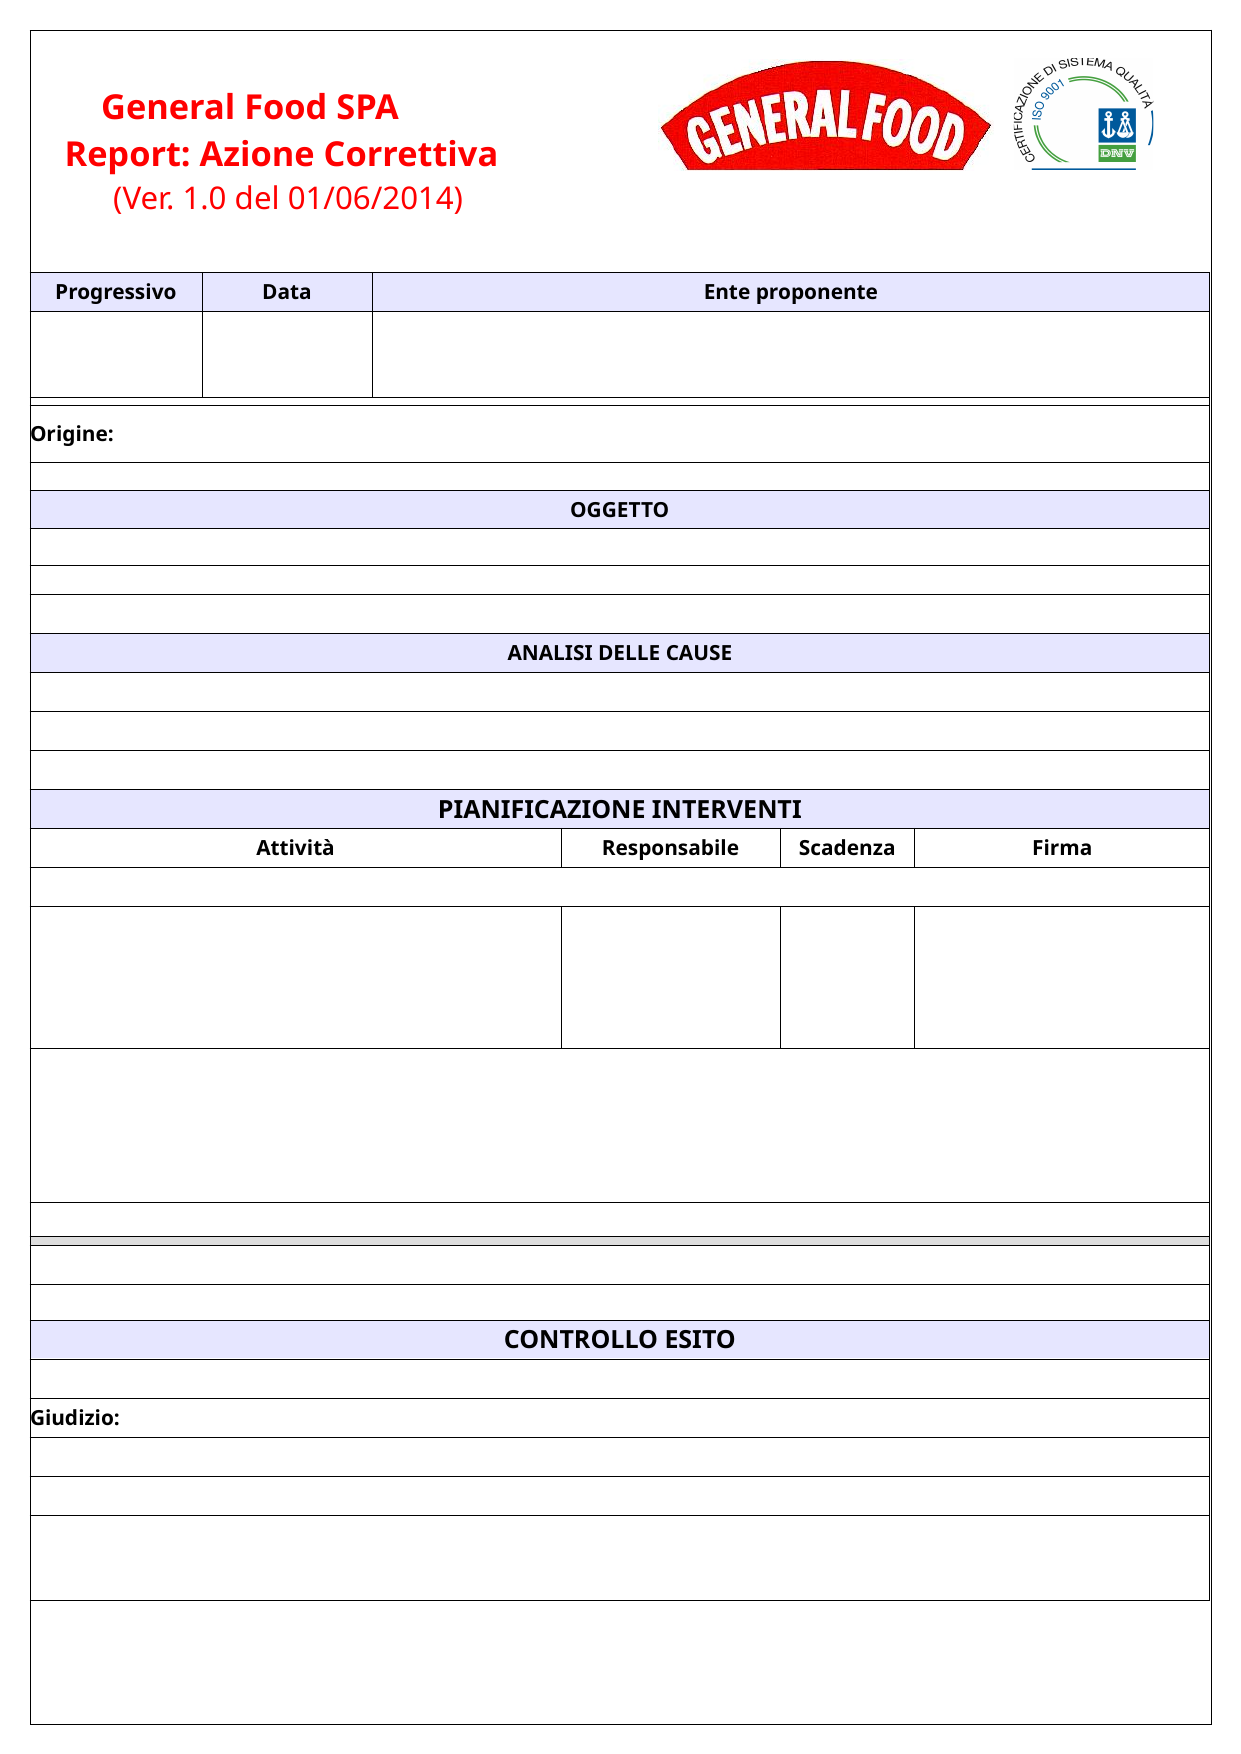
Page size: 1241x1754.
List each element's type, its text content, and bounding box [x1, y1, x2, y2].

table_cell </for> [31, 1246, 1209, 1284]
table_cell CONTROLLO ESITO [31, 1321, 1209, 1358]
table_cell <'Altro: %s' % (o.origin_other) if o.origin == 'other' and o.origin_other else ''> [620, 406, 1209, 462]
table_cell <if test="o.esit_note"> [31, 1360, 1209, 1398]
table_cell <l.name> [201, 1105, 561, 1173]
table_cell <o.note if o.note else ''> [31, 673, 1209, 711]
table_cell OGGETTO [31, 491, 1209, 528]
text <for each="o in objects"> [31, 248, 1211, 272]
table_cell [915, 907, 1209, 1048]
table_cell <formatLang(l.date, date=True) if l.date else ''> [31, 1105, 201, 1173]
table_cell <o.proposed_subject if o.proposed_subject else ''> [31, 529, 1209, 565]
table_cell <line.manager_id.name> [562, 907, 780, 1048]
table_cell </if> [31, 566, 1209, 593]
table_cell <o.proposing_entity> [373, 312, 1209, 397]
table_cell [31, 1237, 1209, 1245]
table_cell Responsabile [562, 829, 780, 867]
table_cell <' Azione chiusa il %s' %(formatLang(o.closed_date, date=True)) if o.closed_date else ''> [620, 1516, 1209, 1600]
table_cell <line.name> [31, 907, 561, 1048]
table_cell <if test="o.note"> [31, 595, 1209, 632]
table_cell <'Nuova Azione Correttiva/Preventiva nr: %s del %s' % (o.child_id.ref, formatLang(o.date, date=True)) if o.date and o.child_id else ''> [31, 1516, 619, 1600]
table_header Data [203, 273, 372, 311]
table_cell Scadenza [781, 829, 914, 867]
picture [658, 59, 994, 171]
table_cell <if test="o.child_id.ref or o.closed_date"> [31, 1477, 1209, 1515]
table_cell <for each="line in o.intervent_ids"> [31, 868, 1209, 906]
table_cell <if test="o.proposed_subject"> [31, 463, 1209, 490]
table_cell </if> [31, 1285, 1209, 1319]
picture [1013, 58, 1154, 170]
table_header Ente proponente [373, 273, 1209, 311]
table_cell [31, 398, 1209, 405]
table_cell </if> [31, 1438, 1209, 1476]
table_cell <formatLang(line.deadline, date=True) if line.deadline else ''> [781, 907, 914, 1048]
table_cell Origine: <get_selection_item(o,'origin') if o.origin else ''> [31, 406, 619, 462]
table_cell Giudizio: <o.esit_note> [31, 1399, 1209, 1437]
table_cell <l.note> [561, 1105, 1209, 1173]
table_header <for each="l in line.working_ids"> [31, 1049, 1209, 1077]
table_cell </for> [31, 1203, 1209, 1236]
table_cell <formatLang(o.date, date=True) if o.date else ''> [203, 312, 372, 397]
table_cell </if> [31, 1173, 1209, 1202]
table_cell <if test="not l.internal"> [31, 1077, 1209, 1105]
table_header Progressivo [31, 273, 202, 311]
table_cell <o.ref> [31, 312, 202, 397]
table_cell ANALISI DELLE CAUSE [31, 634, 1209, 672]
table_cell Attività [31, 829, 561, 867]
table_cell </if> [31, 712, 1209, 750]
table_cell Firma [915, 829, 1209, 867]
table_cell <if test="o.intervent_ids"> [31, 751, 1209, 789]
table_cell PIANIFICAZIONE INTERVENTI [31, 790, 1209, 828]
